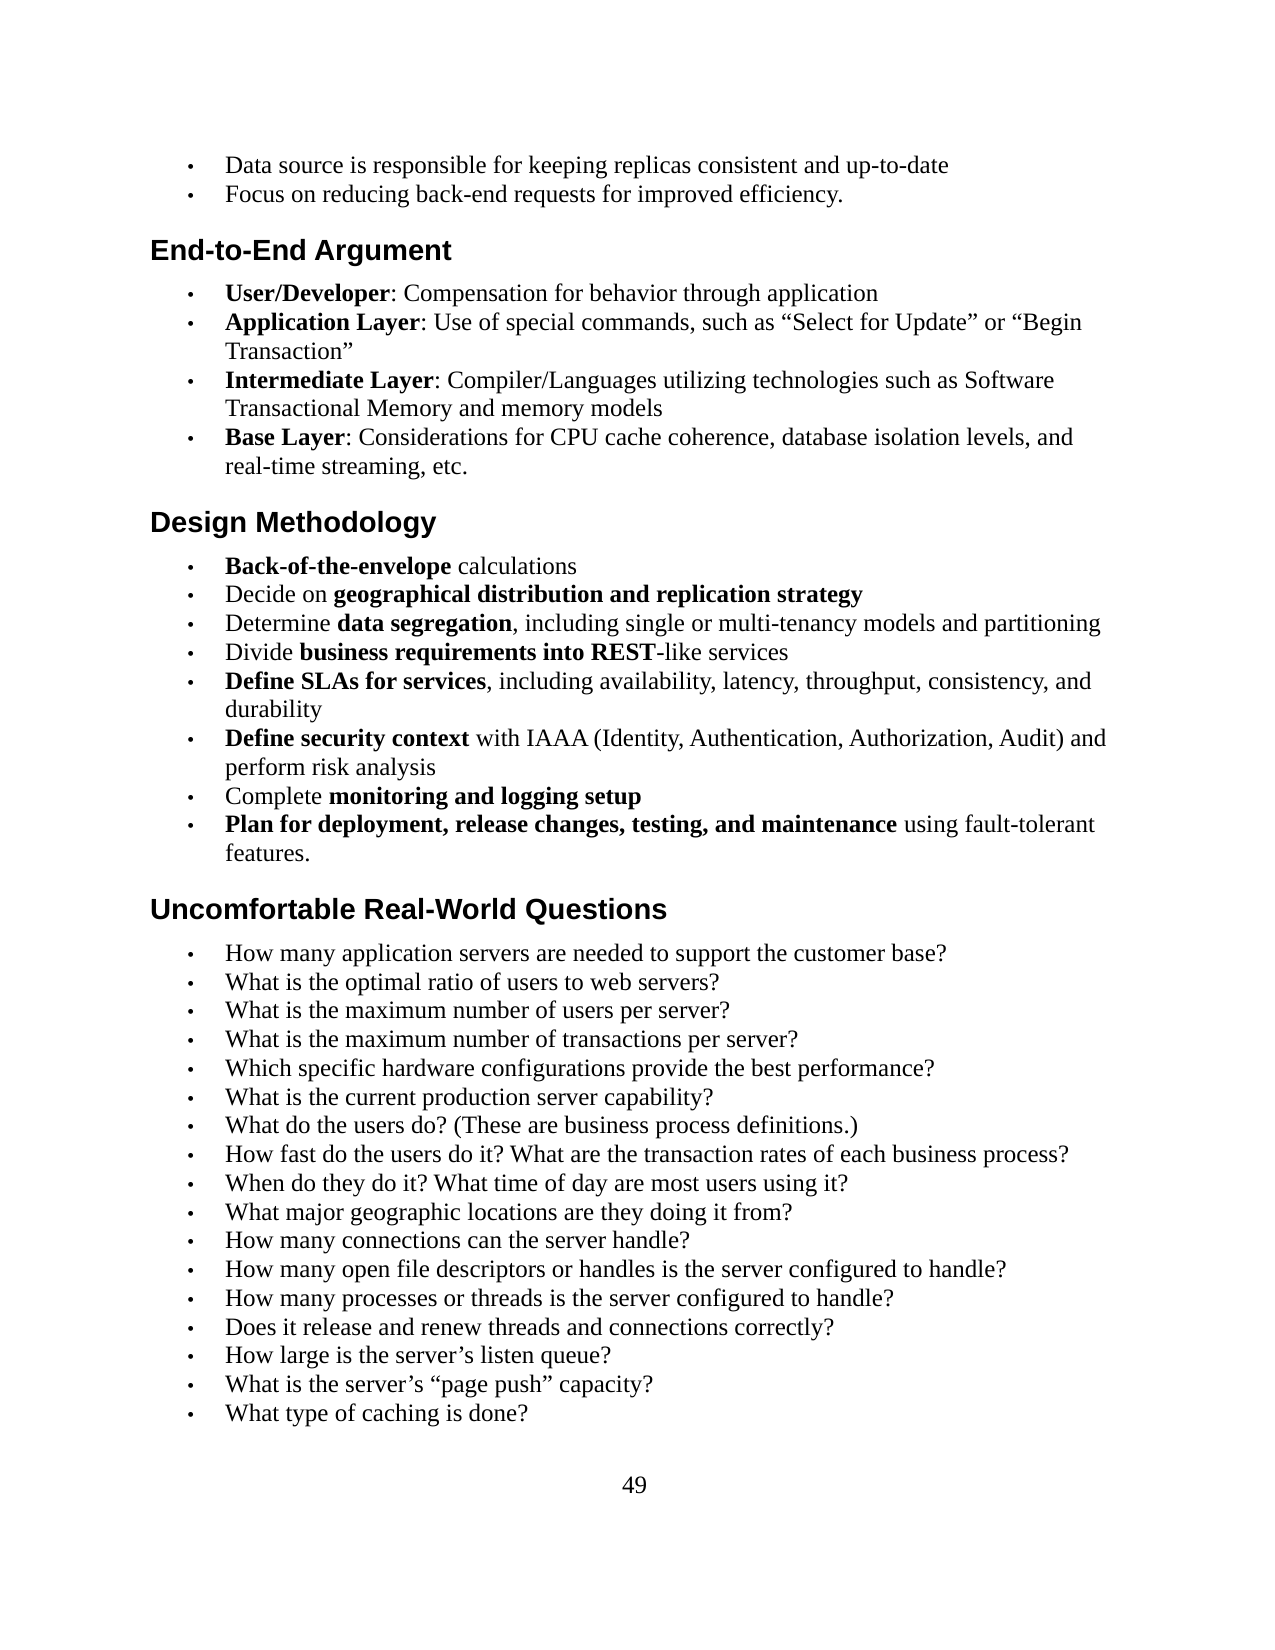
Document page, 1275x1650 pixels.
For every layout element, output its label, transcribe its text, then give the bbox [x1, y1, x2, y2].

list What is the current production server capability? [187, 1082, 1125, 1111]
subtitle End-to-End Argument [150, 232, 1125, 266]
list User/Developer: Compensation for behavior through application [187, 278, 1125, 307]
list How many application servers are needed to support the customer base? [187, 938, 1125, 967]
list How large is the server’s listen queue? [187, 1341, 1125, 1369]
list What do the users do? (These are business process definitions.) [187, 1111, 1125, 1139]
list What is the maximum number of users per server? [187, 996, 1125, 1024]
list Decide on geographical distribution and replication strategy [187, 579, 1125, 608]
list Complete monitoring and logging setup [187, 781, 1125, 809]
list What type of caching is done? [187, 1398, 1125, 1427]
list Define SLAs for services, including availability, latency, throughput, consistency, and durability [187, 666, 1125, 723]
list How fast do the users do it? What are the transaction rates of each business process? [187, 1139, 1125, 1168]
list Divide business requirements into REST-like services [187, 637, 1125, 666]
list Plan for deployment, release changes, testing, and maintenance using fault-tolerant features. [187, 809, 1125, 867]
list Base Layer: Considerations for CPU cache coherence, database isolation levels, and real-time streaming, etc. [187, 422, 1125, 480]
list How many processes or threads is the server configured to handle? [187, 1283, 1125, 1312]
list Application Layer: Use of special commands, such as “Select for Update” or “Begin Transaction” [187, 307, 1125, 365]
list What is the maximum number of transactions per server? [187, 1024, 1125, 1053]
list Which specific hardware configurations provide the best performance? [187, 1053, 1125, 1082]
list When do they do it? What time of day are most users using it? [187, 1168, 1125, 1197]
list What major geographic locations are they doing it from? [187, 1197, 1125, 1226]
list Focus on reducing back-end requests for improved efficiency. [187, 179, 1125, 207]
list Back-of-the-envelope calculations [187, 551, 1125, 579]
list What is the optimal ratio of users to web servers? [187, 967, 1125, 996]
list Does it release and renew threads and connections correctly? [187, 1312, 1125, 1341]
list Determine data segregation, including single or multi-tenancy models and partitioning [187, 608, 1125, 637]
list Define security context with IAAA (Identity, Authentication, Authorization, Audit) and perform risk analysis [187, 723, 1125, 781]
subtitle Design Methodology [150, 505, 1125, 538]
list How many connections can the server handle? [187, 1226, 1125, 1254]
list Data source is responsible for keeping replicas consistent and up-to-date [187, 150, 1125, 179]
list Intermediate Layer: Compiler/Languages utilizing technologies such as Software Transactional Memory and memory models [187, 365, 1125, 422]
list What is the server’s “page push” capacity? [187, 1369, 1125, 1398]
list How many open file descriptors or handles is the server configured to handle? [187, 1254, 1125, 1283]
subtitle Uncomfortable Real-World Questions [150, 892, 1125, 926]
